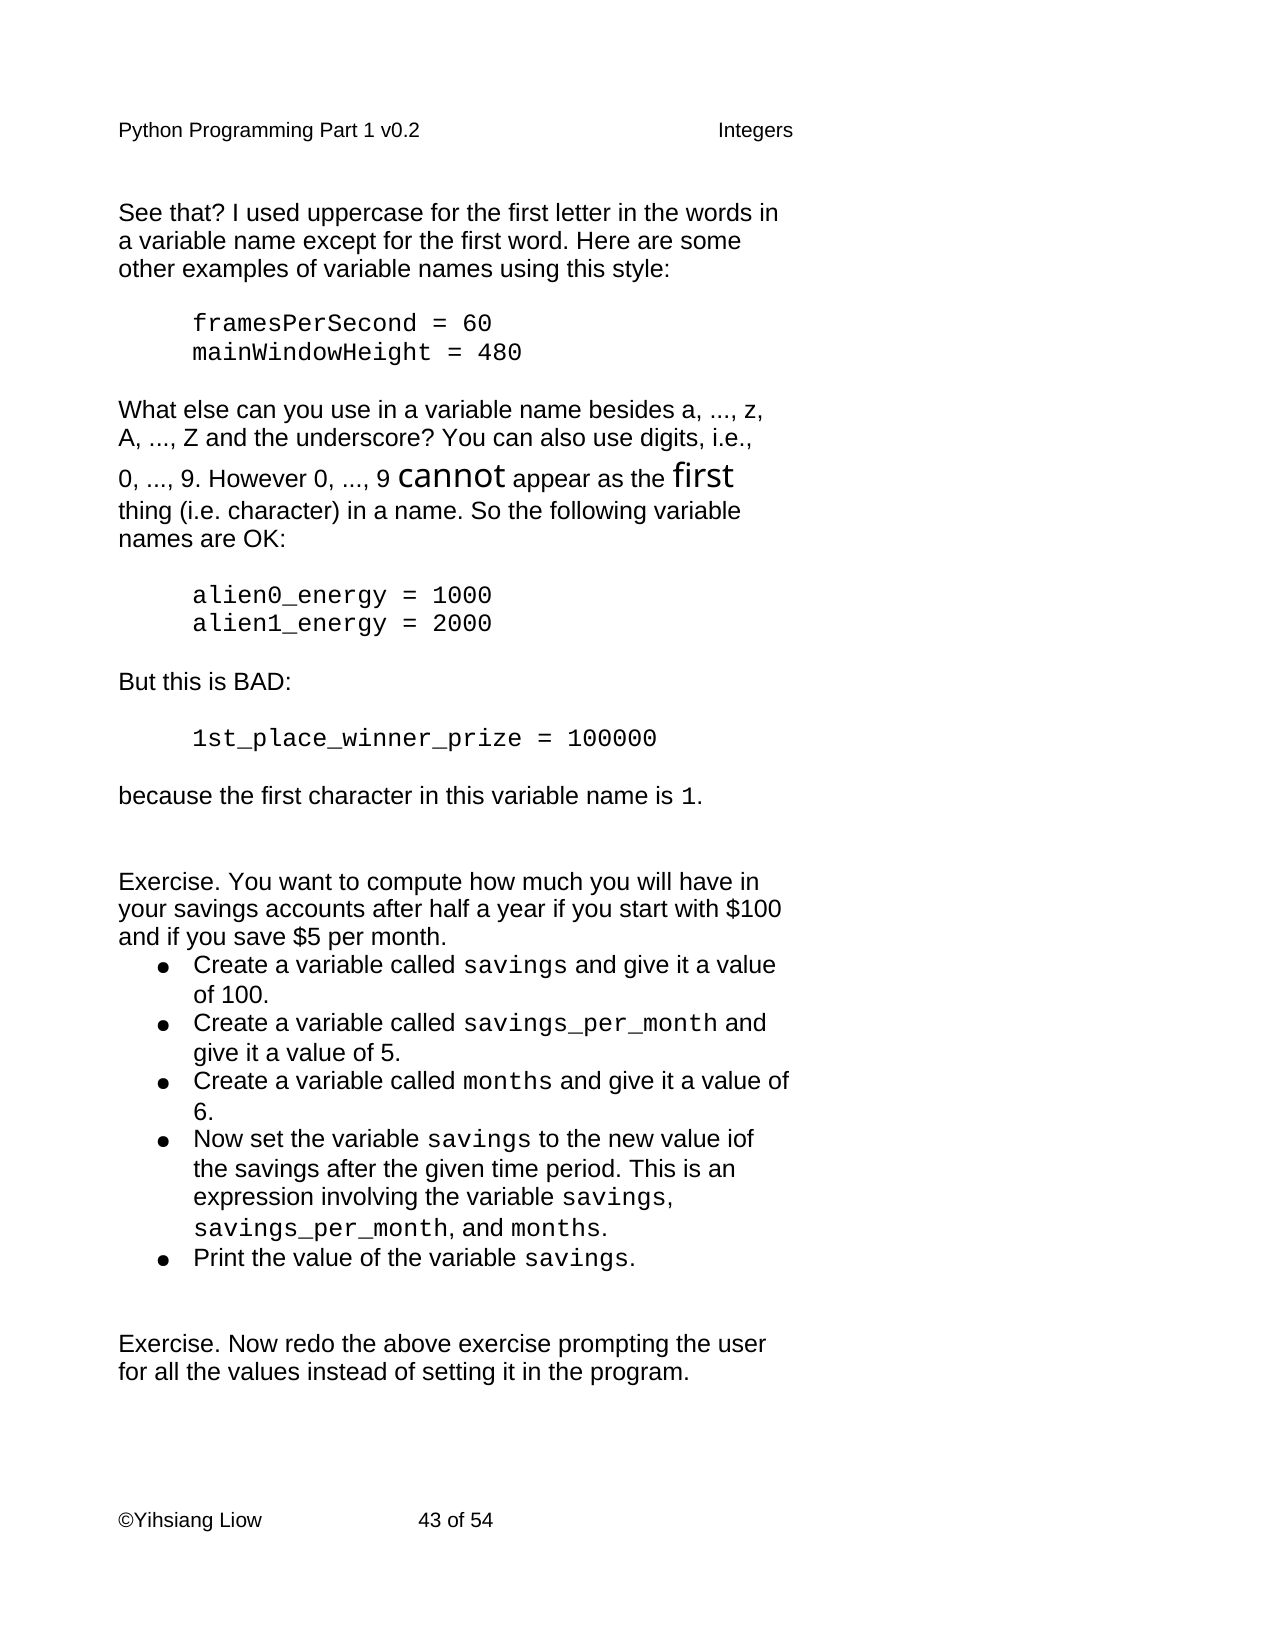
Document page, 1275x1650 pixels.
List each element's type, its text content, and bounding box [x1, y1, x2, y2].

text mainWindowHeight = 480 [118, 339, 793, 367]
text Exercise. Now redo the above exercise prompting the user for all the values instead of setting it in the program. [118, 1329, 793, 1385]
list Create a variable called months and give it a value of 6. [156, 1067, 793, 1125]
text See that? I used uppercase for the first letter in the words in a variable name except for the first word. Here are some other examples of variable names using this style: [118, 199, 793, 283]
text alien1_energy = 2000 [118, 611, 793, 639]
text because the first character in this variable name is 1. [118, 781, 793, 812]
text 1st_place_winner_prize = 100000 [118, 723, 793, 753]
list Create a variable called savings_per_month and give it a value of 5. [156, 1009, 793, 1067]
list Now set the variable savings to the new value iof the savings after the given time period. This is an expression involving the variable savings, savings_per_month, and months. [156, 1125, 793, 1243]
text But this is BAD: [118, 668, 793, 696]
text framesPerSecond = 60 [118, 311, 793, 339]
text Exercise. You want to compute how much you will have in your savings accounts after half a year if you start with $100 and if you save $5 per month. [118, 867, 793, 951]
list Create a variable called savings and give it a value of 100. [156, 951, 793, 1009]
list Print the value of the variable savings. [156, 1243, 793, 1273]
text alien0_energy = 1000 [118, 581, 793, 611]
text What else can you use in a variable name besides a, ..., z, A, ..., Z and the underscore? You can also use digits, i.e., 0, ..., 9. However 0, ..., 9 cannot appear as the first thing (i.e. character) in a name. So the following variable names are OK: [118, 396, 793, 553]
